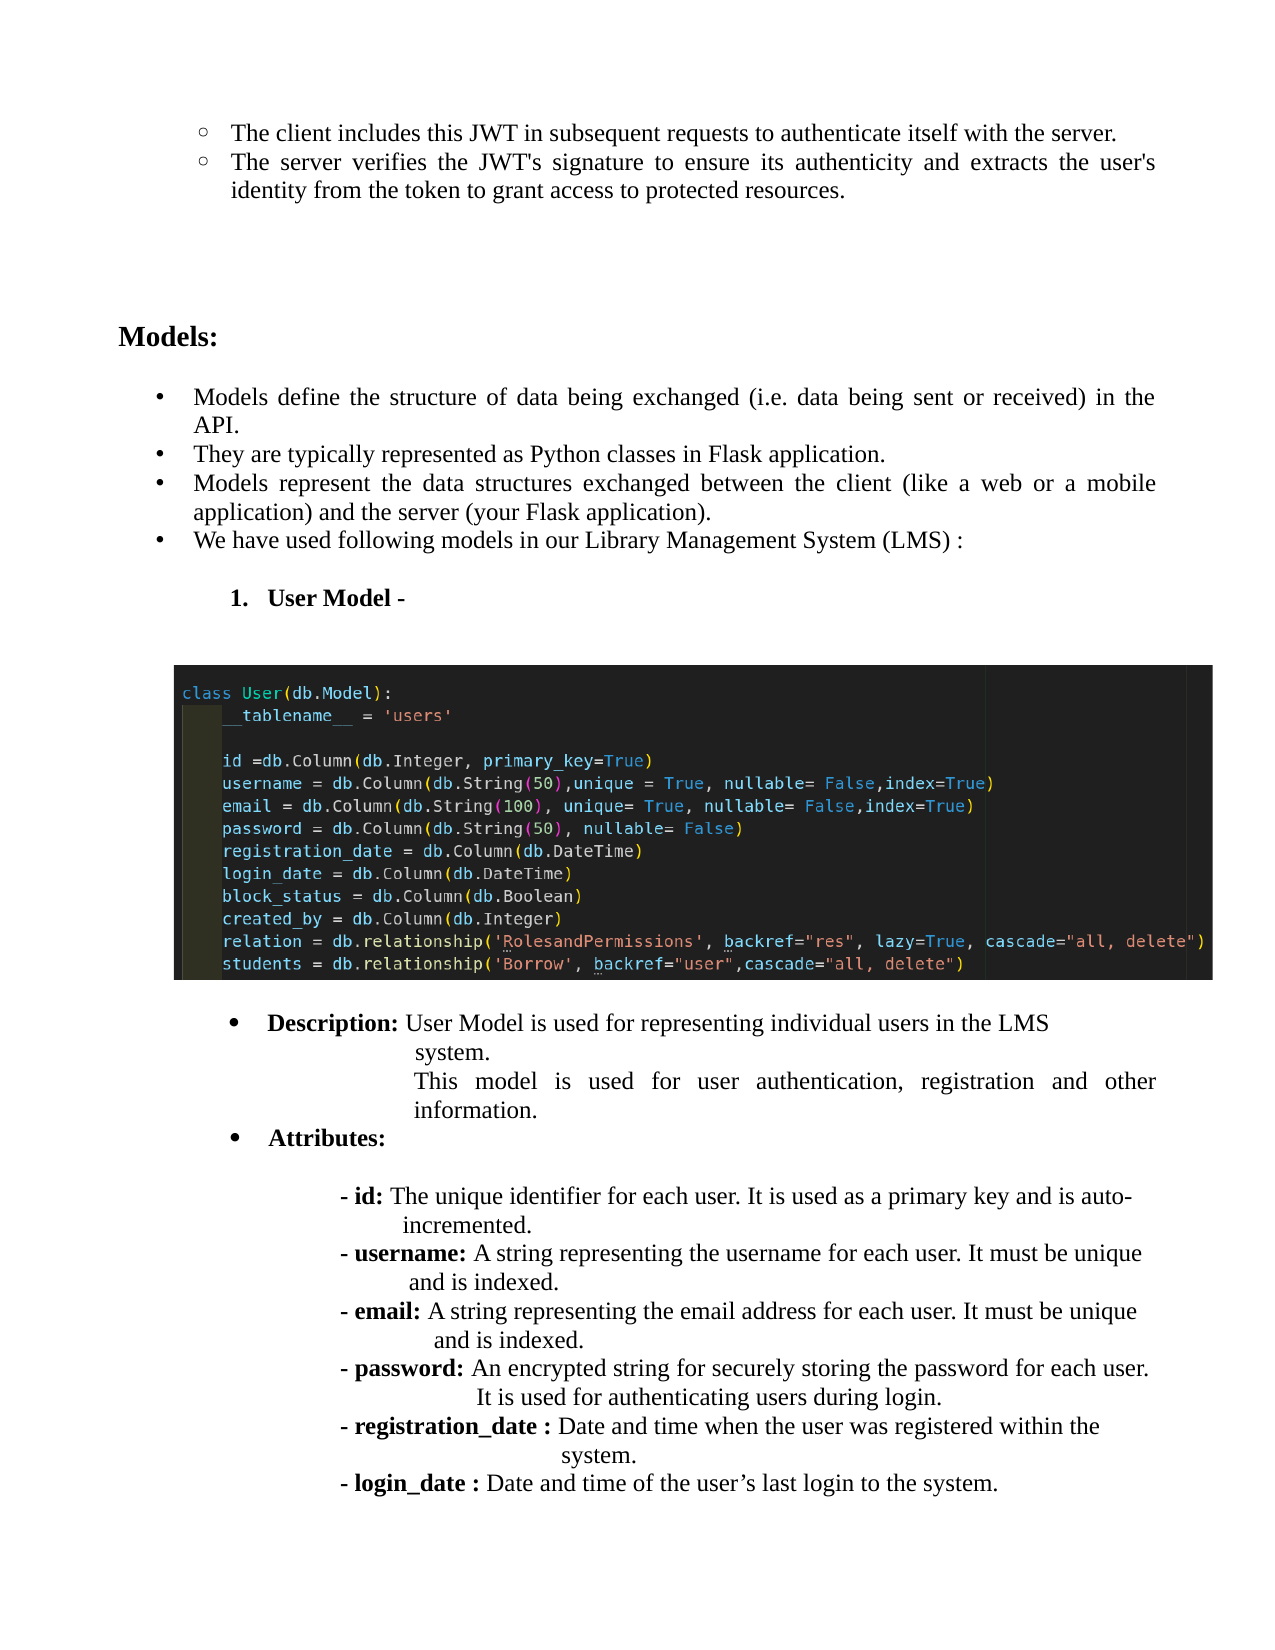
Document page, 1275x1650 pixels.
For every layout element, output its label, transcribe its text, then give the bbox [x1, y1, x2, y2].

text This model is used for user authentication, registration and other information. [413, 1066, 1157, 1123]
text Models: [118, 319, 1157, 353]
picture [173, 665, 1213, 980]
list They are typically represented as Python classes in Flask application. [156, 439, 1157, 468]
text - registration_date : Date and time when the user was registered within the system. [118, 1411, 1157, 1468]
list Models represent the data structures exchanged between the client (like a web or a mobile application) and the server (your Flask application). [156, 468, 1157, 525]
list User Model - [229, 583, 1157, 612]
list Attributes: [231, 1123, 1157, 1152]
text - login_date : Date and time of the user’s last login to the system. [118, 1468, 1157, 1497]
list The server verifies the JWT's signature to ensure its authenticity and extracts the user's identity from the token to grant access to protected resources. [193, 147, 1157, 204]
list Models define the structure of data being exchanged (i.e. data being sent or received) in the API. [156, 382, 1157, 439]
text - username: A string representing the username for each user. It must be unique and is indexed. [118, 1238, 1157, 1296]
text - password: An encrypted string for securely storing the password for each user. It is used for authenticating users during login. [118, 1353, 1157, 1411]
text - email: A string representing the email address for each user. It must be unique and is indexed. [118, 1296, 1157, 1353]
list We have used following models in our Library Management System (LMS) : [156, 525, 1157, 554]
list Description: User Model is used for representing individual users in the LMS system. [229, 1008, 1157, 1066]
list The client includes this JWT in subsequent requests to authenticate itself with the server. [193, 118, 1157, 147]
text - id: The unique identifier for each user. It is used as a primary key and is auto- incremented. [118, 1181, 1157, 1238]
